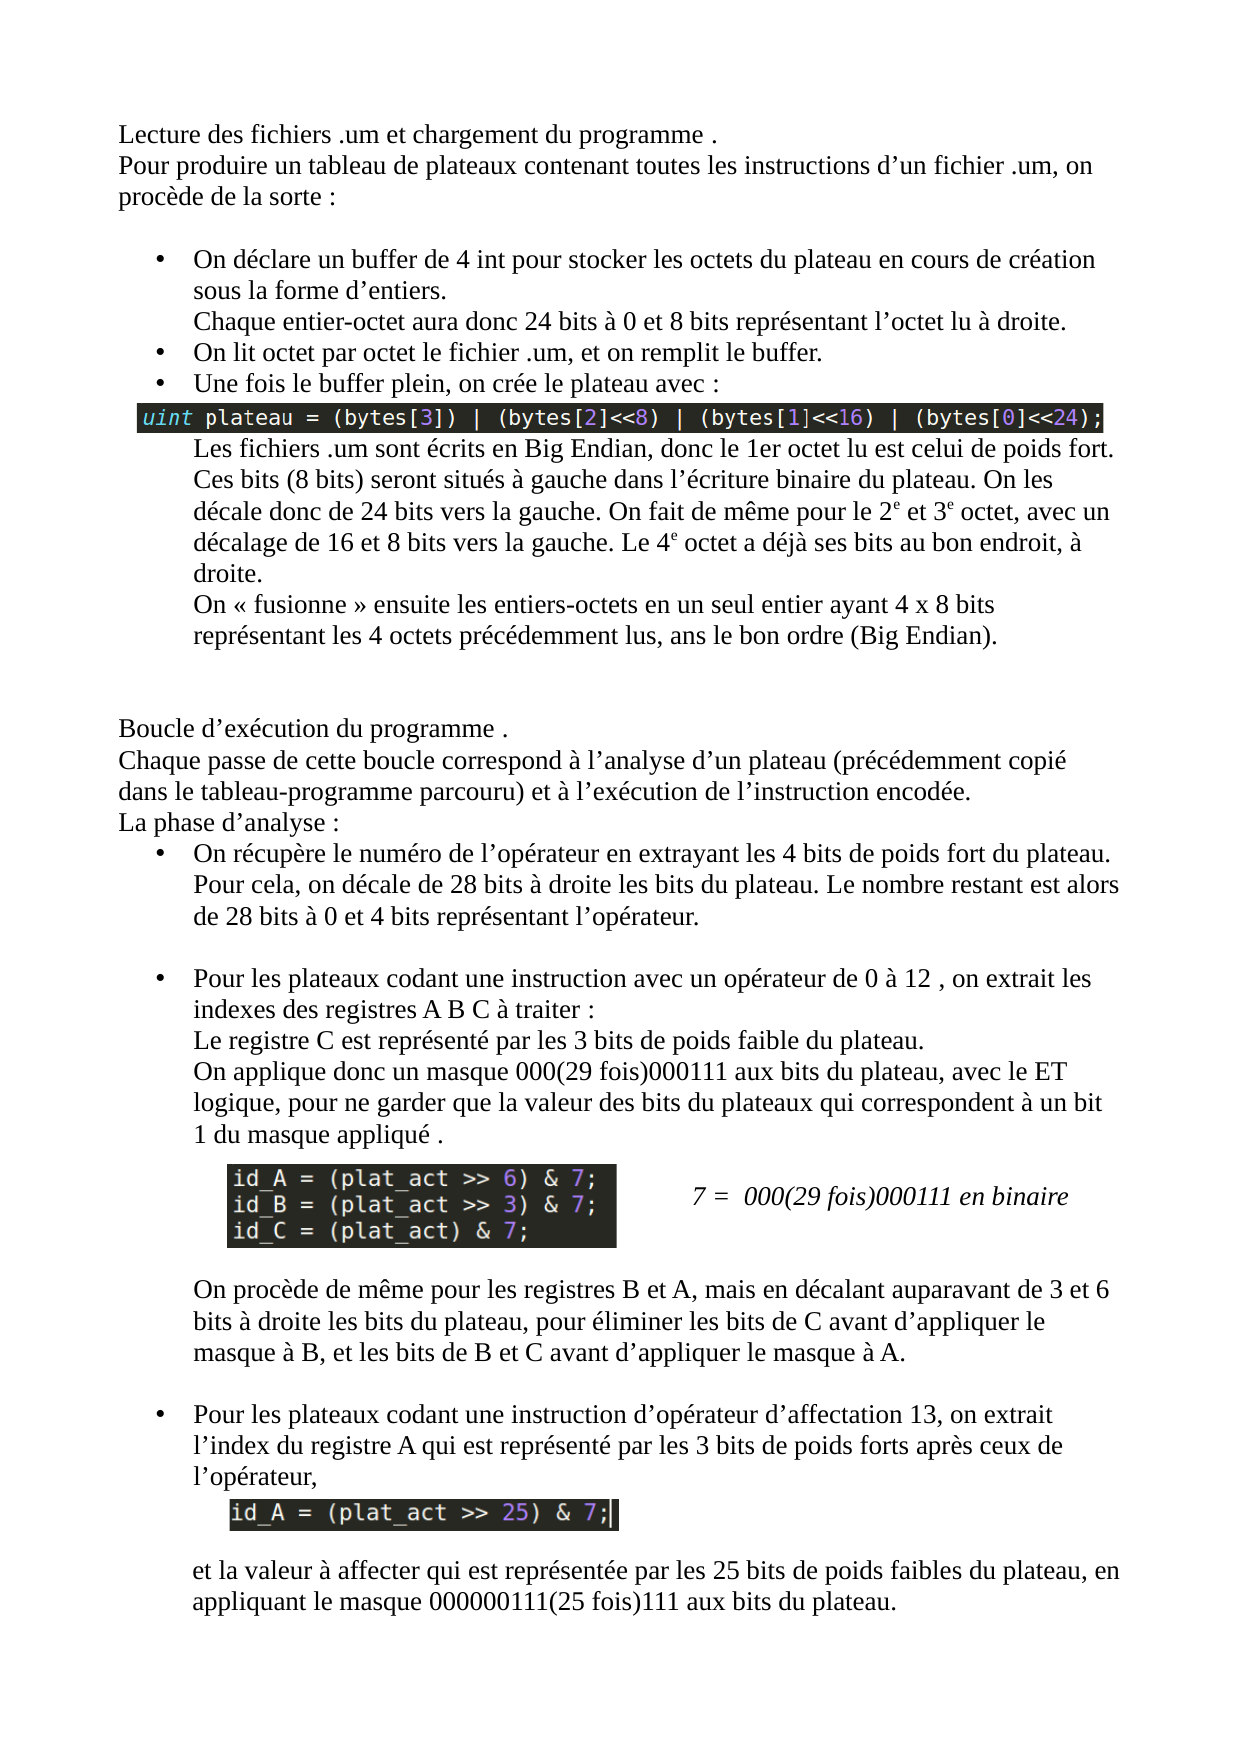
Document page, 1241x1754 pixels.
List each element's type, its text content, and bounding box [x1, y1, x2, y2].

list Les fichiers .um sont écrits en Big Endian, donc le 1er octet lu est celui de poids fort. Ces bits (8 bits) seront situés à gauche dans l’écriture binaire du plateau. On les décale donc de 24 bits vers la gauche. On fait de même pour le 2e et 3e octet, avec un décalage de 16 et 8 bits vers la gauche. Le 4e octet a déjà ses bits au bon endroit, à droite. [156, 399, 1122, 588]
list Pour cela, on décale de 28 bits à droite les bits du plateau. Le nombre restant est alors de 28 bits à 0 et 4 bits représentant l’opérateur. [156, 868, 1122, 931]
picture [227, 1164, 617, 1248]
text La phase d’analyse : [118, 806, 1122, 837]
picture [229, 1499, 619, 1531]
list Pour les plateaux codant une instruction d’opérateur d’affectation 13, on extrait l’index du registre A qui est représenté par les 3 bits de poids forts après ceux de l’opérateur, [156, 1398, 1122, 1492]
list Le registre C est représenté par les 3 bits de poids faible du plateau. [156, 1024, 1122, 1055]
list On lit octet par octet le fichier .um, et on remplit le buffer. [156, 336, 1122, 367]
list Chaque entier-octet aura donc 24 bits à 0 et 8 bits représentant l’octet lu à droite. [156, 305, 1122, 336]
text Chaque passe de cette boucle correspond à l’analyse d’un plateau (précédemment copié dans le tableau-programme parcouru) et à l’exécution de l’instruction encodée. [118, 744, 1122, 806]
text Boucle d’exécution du programme . [118, 713, 1122, 744]
list Pour les plateaux codant une instruction avec un opérateur de 0 à 12 , on extrait les indexes des registres A B C à traiter : [156, 962, 1122, 1024]
list On déclare un buffer de 4 int pour stocker les octets du plateau en cours de création sous la forme d’entiers. [156, 243, 1122, 305]
text appliquant le masque 000000111(25 fois)111 aux bits du plateau. [118, 1585, 1122, 1616]
list [156, 1180, 227, 1211]
picture [136, 403, 1104, 433]
text et la valeur à affecter qui est représentée par les 25 bits de poids faibles du plateau, en [118, 1554, 1122, 1585]
text Pour produire un tableau de plateaux contenant toutes les instructions d’un fichier .um, on procède de la sorte : [118, 149, 1122, 212]
list On applique donc un masque 000(29 fois)000111 aux bits du plateau, avec le ET logique, pour ne garder que la valeur des bits du plateaux qui correspondent à un bit 1 du masque appliqué . [156, 1055, 1122, 1149]
list Une fois le buffer plein, on crée le plateau avec : [156, 367, 1122, 399]
list On récupère le numéro de l’opérateur en extrayant les 4 bits de poids fort du plateau. [156, 837, 1122, 868]
list On procède de même pour les registres B et A, mais en décalant auparavant de 3 et 6 bits à droite les bits du plateau, pour éliminer les bits de C avant d’appliquer le masque à B, et les bits de B et C avant d’appliquer le masque à A. [156, 1273, 1122, 1367]
list On « fusionne » ensuite les entiers-octets en un seul entier ayant 4 x 8 bits représentant les 4 octets précédemment lus, ans le bon ordre (Big Endian). [156, 588, 1122, 650]
text Lecture des fichiers .um et chargement du programme . [118, 118, 1122, 149]
list 7 = 000(29 fois)000111 en binaire [617, 1180, 1122, 1211]
